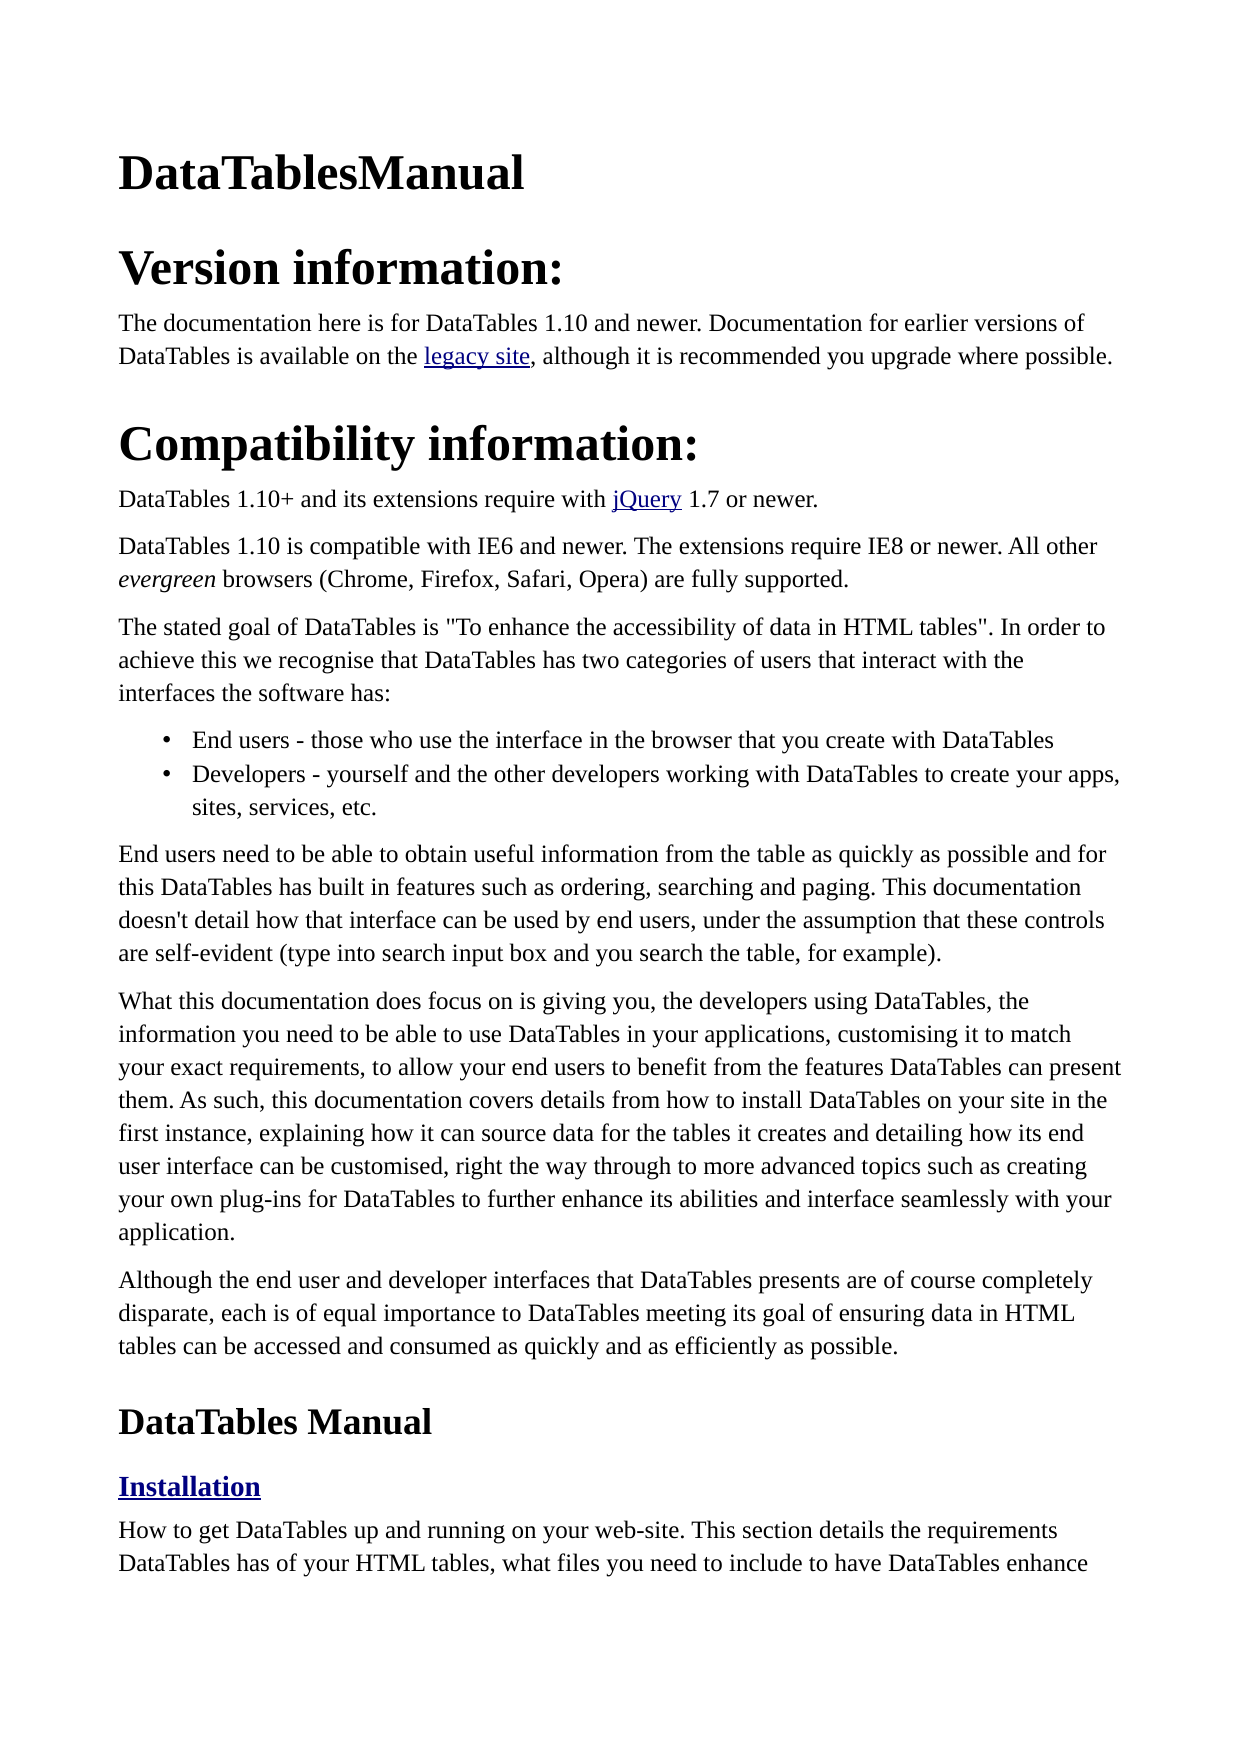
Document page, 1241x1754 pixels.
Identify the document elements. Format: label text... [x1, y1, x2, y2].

text The stated goal of DataTables is "To enhance the accessibility of data in HTML tables". In order to achieve this we recognise that DataTables has two categories of users that interact with the interfaces the software has: [118, 612, 1122, 707]
text The documentation here is for DataTables 1.10 and newer. Documentation for earlier versions of DataTables is available on the legacy site, although it is recommended you upgrade where possible. [118, 308, 1122, 370]
text How to get DataTables up and running on your web-site. This section details the requirements DataTables has of your HTML tables, what files you need to include to have DataTables enhance [118, 1515, 1122, 1577]
subtitle Version information: [118, 238, 1122, 296]
subtitle DataTablesManual [118, 143, 1122, 201]
text End users need to be able to obtain useful information from the table as quickly as possible and for this DataTables has built in features such as ordering, searching and paging. This documentation doesn't detail how that interface can be used by end users, under the assumption that these controls are self-evident (type into search input box and you search the table, for example). [118, 839, 1122, 967]
list End users - those who use the interface in the browser that you create with DataTables [162, 726, 1122, 754]
text DataTables 1.10+ and its extensions require with jQuery 1.7 or newer. [118, 484, 1122, 512]
subtitle DataTables Manual [118, 1399, 1122, 1442]
text What this documentation does focus on is giving you, the developers using DataTables, the information you need to be able to use DataTables in your applications, customising it to match your exact requirements, to allow your end users to benefit from the features DataTables can present them. As such, this documentation covers details from how to install DataTables on your site in the first instance, explaining how it can source data for the tables it creates and detailing how its end user interface can be customised, right the way through to more advanced topics such as creating your own plug-ins for DataTables to further enhance its abilities and interface seamlessly with your application. [118, 986, 1122, 1246]
subtitle Compatibility information: [118, 414, 1122, 471]
subtitle Installation [118, 1469, 1122, 1503]
text DataTables 1.10 is compatible with IE6 and newer. The extensions require IE8 or newer. All other evergreen browsers (Chrome, Firefox, Safari, Opera) are fully supported. [118, 531, 1122, 593]
text Although the end user and developer interfaces that DataTables presents are of course completely disparate, each is of equal importance to DataTables meeting its goal of ensuring data in HTML tables can be accessed and consumed as quickly and as efficiently as possible. [118, 1265, 1122, 1359]
list Developers - yourself and the other developers working with DataTables to create your apps, sites, services, etc. [162, 759, 1122, 820]
